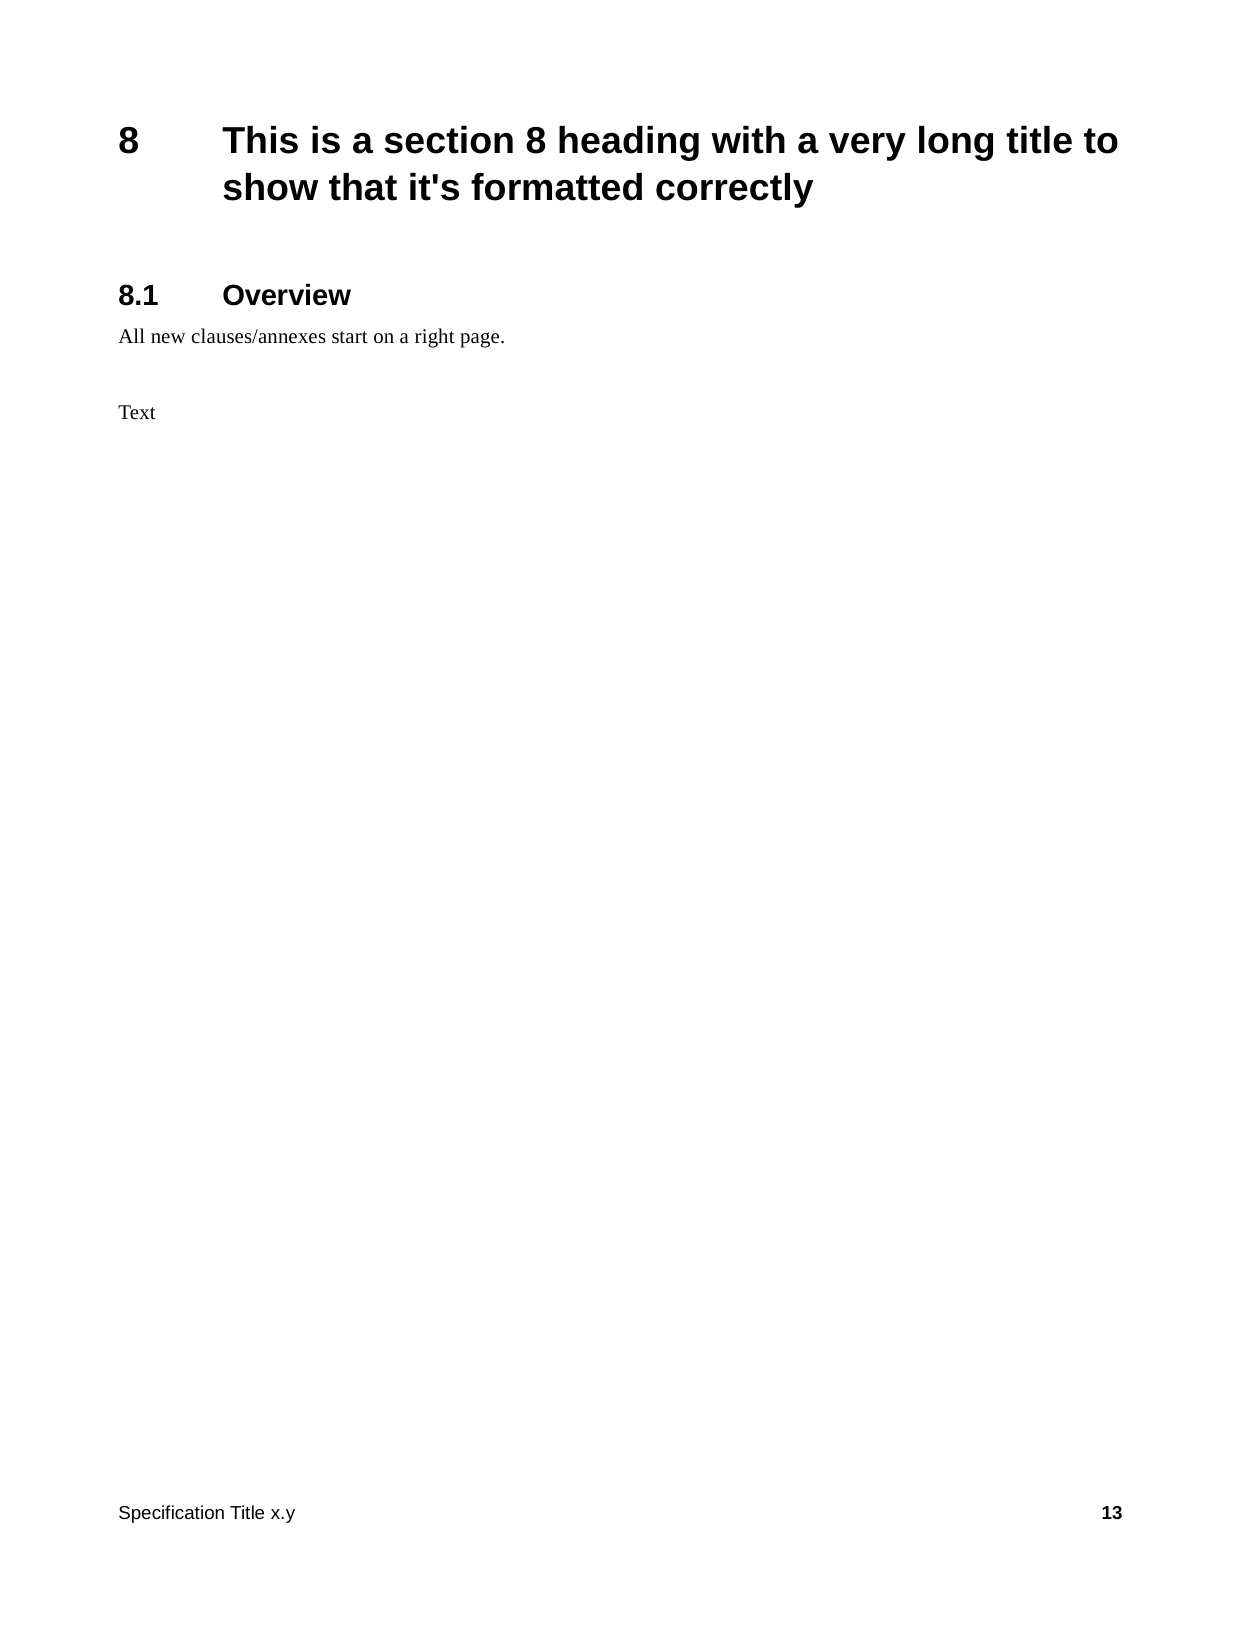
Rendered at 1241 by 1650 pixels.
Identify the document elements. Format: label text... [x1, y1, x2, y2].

text Text [118, 400, 1122, 424]
subtitle This is a section 8 heading with a very long title to show that it's formatted correctly [118, 118, 1122, 208]
subtitle Overview [118, 278, 1122, 312]
text All new clauses/annexes start on a right page. [118, 324, 1122, 348]
